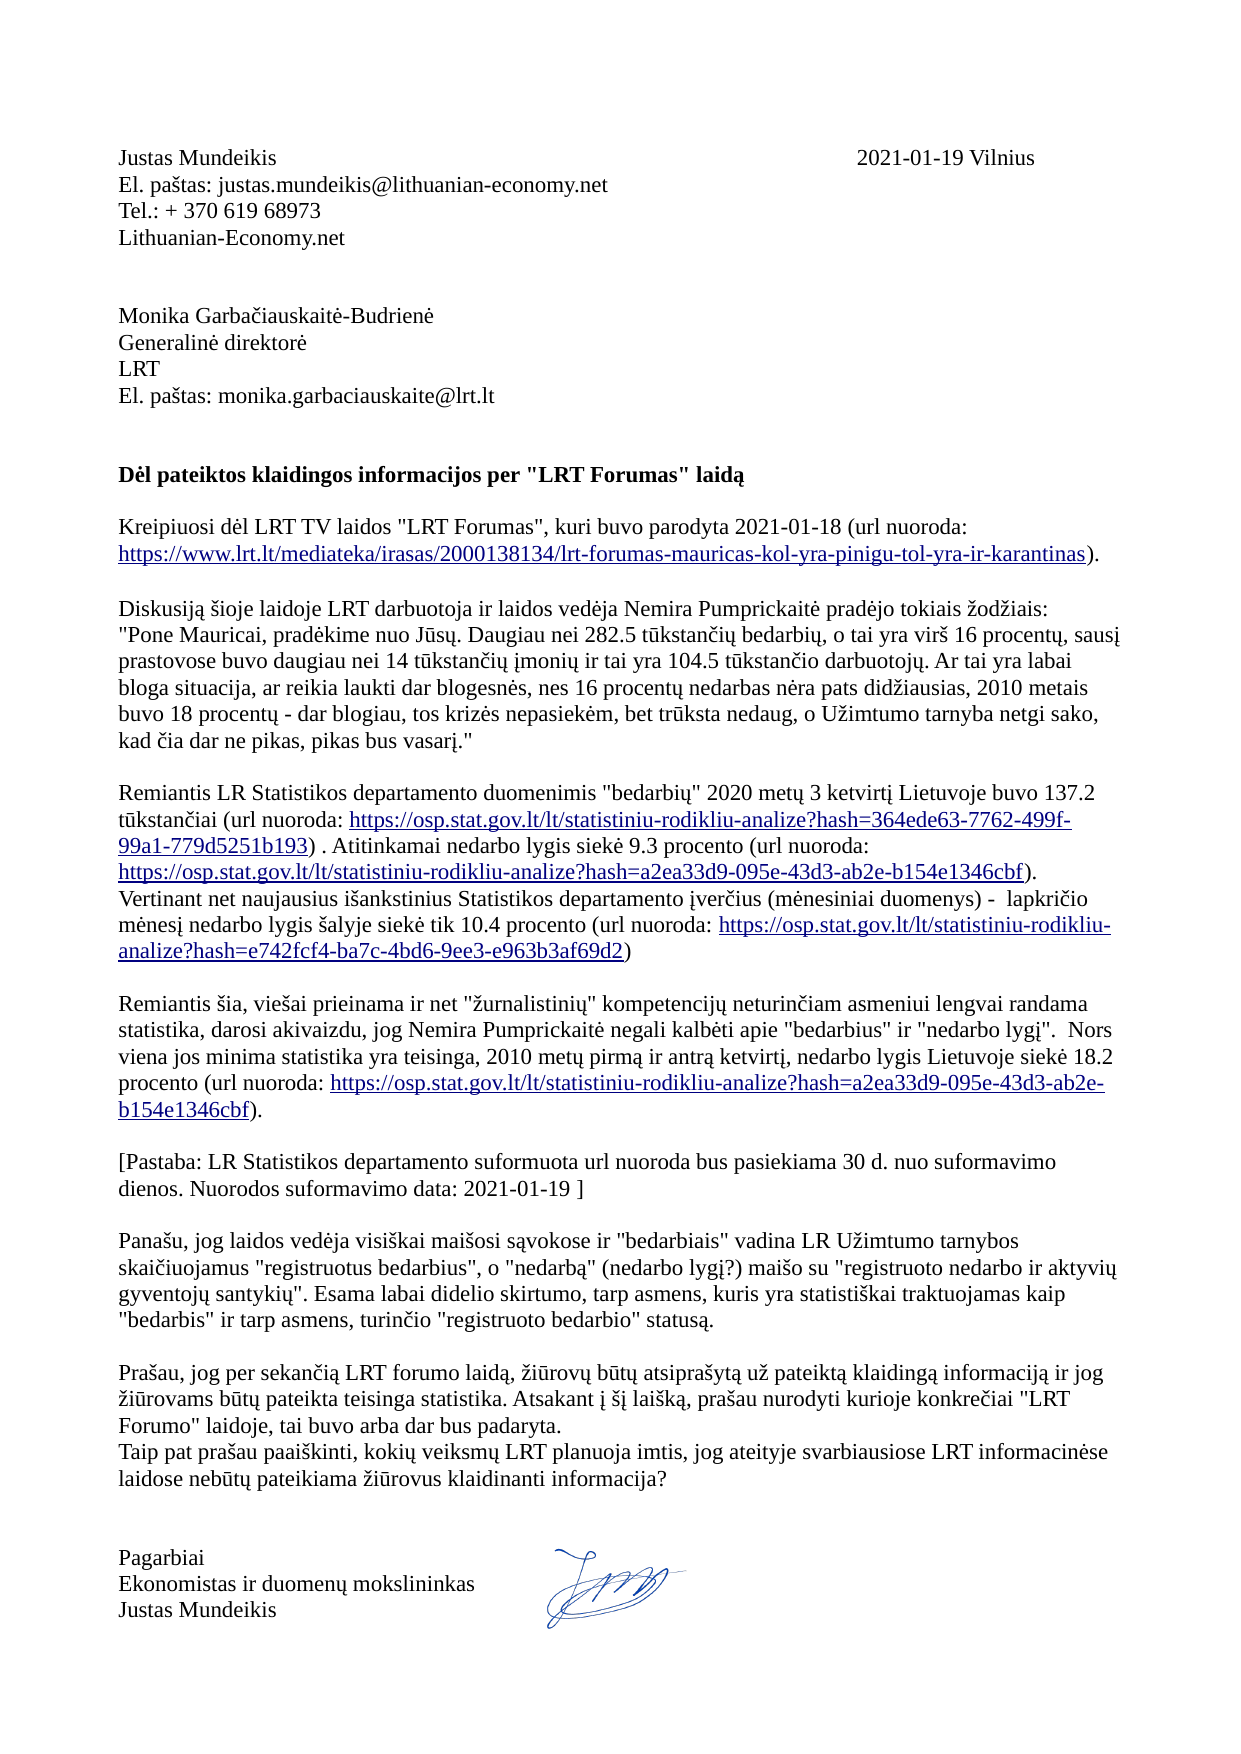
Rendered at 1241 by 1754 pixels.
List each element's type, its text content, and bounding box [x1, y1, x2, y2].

text [727, 1596, 1122, 1623]
text El. paštas: justas.mundeikis@lithuanian-economy.net [118, 171, 1122, 197]
text Taip pat prašau paaiškinti, kokių veiksmų LRT planuoja imtis, jog ateityje svarbiausiose LRT informacinėse laidose nebūtų pateikiama žiūrovus klaidinanti informacija? [118, 1438, 1122, 1491]
text Monika Garbačiauskaitė-Budrienė [118, 303, 1122, 329]
text Justas Mundeikis 2021-01-19 Vilnius [118, 144, 1122, 171]
text Panašu, jog laidos vedėja visiškai maišosi sąvokose ir "bedarbiais" vadina LR Užimtumo tarnybos skaičiuojamus "registruotus bedarbius", o "nedarbą" (nedarbo lygį?) maišo su "registruoto nedarbo ir aktyvių gyventojų santykių". Esama labai didelio skirtumo, tarp asmens, kuris yra statistiškai traktuojamas kaip "bedarbis" ir tarp asmens, turinčio "registruoto bedarbio" statusą. [118, 1227, 1122, 1333]
text LRT [118, 355, 1122, 382]
text Prašau, jog per sekančią LRT forumo laidą, žiūrovų būtų atsiprašytą už pateiktą klaidingą informaciją ir jog žiūrovams būtų pateikta teisinga statistika. Atsakant į šį laišką, prašau nurodyti kurioje konkrečiai "LRT Forumo" laidoje, tai buvo arba dar bus padaryta. [118, 1359, 1122, 1438]
text "Pone Mauricai, pradėkime nuo Jūsų. Daugiau nei 282.5 tūkstančių bedarbių, o tai yra virš 16 procentų, sausį prastovose buvo daugiau nei 14 tūkstančių įmonių ir tai yra 104.5 tūkstančio darbuotojų. Ar tai yra labai bloga situacija, ar reikia laukti dar blogesnės, nes 16 procentų nedarbas nėra pats didžiausias, 2010 metais buvo 18 procentų - dar blogiau, tos krizės nepasiekėm, bet trūksta nedaug, o Užimtumo tarnyba netgi sako, kad čia dar ne pikas, pikas bus vasarį." [118, 621, 1122, 753]
text Ekonomistas ir duomenų mokslininkas [118, 1570, 527, 1596]
text [727, 1570, 1122, 1596]
picture [527, 1548, 727, 1631]
text Justas Mundeikis [118, 1596, 527, 1623]
text Kreipiuosi dėl LRT TV laidos "LRT Forumas", kuri buvo parodyta 2021-01-18 (url nuoroda: https://www.lrt.lt/mediateka/irasas/2000138134/lrt-forumas-mauricas-kol-yra-pinigu-tol-yra-ir-karantinas). [118, 513, 1122, 566]
text Lithuanian-Economy.net [118, 223, 1122, 250]
text Generalinė direktorė [118, 329, 1122, 355]
text Remiantis šia, viešai prieinama ir net "žurnalistinių" kompetencijų neturinčiam asmeniui lengvai randama statistika, darosi akivaizdu, jog Nemira Pumprickaitė negali kalbėti apie "bedarbius" ir "nedarbo lygį". Nors viena jos minima statistika yra teisinga, 2010 metų pirmą ir antrą ketvirtį, nedarbo lygis Lietuvoje siekė 18.2 procento (url nuoroda: https://osp.stat.gov.lt/lt/statistiniu-rodikliu-analize?hash=a2ea33d9-095e-43d3-ab2e-b154e1346cbf). [118, 990, 1122, 1122]
text Dėl pateiktos klaidingos informacijos per "LRT Forumas" laidą [118, 461, 1122, 487]
text [Pastaba: LR Statistikos departamento suformuota url nuoroda bus pasiekiama 30 d. nuo suformavimo dienos. Nuorodos suformavimo data: 2021-01-19 ] [118, 1148, 1122, 1201]
text Remiantis LR Statistikos departamento duomenimis "bedarbių" 2020 metų 3 ketvirtį Lietuvoje buvo 137.2 tūkstančiai (url nuoroda: https://osp.stat.gov.lt/lt/statistiniu-rodikliu-analize?hash=364ede63-7762-499f-99a1-779d5251b193) . Atitinkamai nedarbo lygis siekė 9.3 procento (url nuoroda: https://osp.stat.gov.lt/lt/statistiniu-rodikliu-analize?hash=a2ea33d9-095e-43d3-ab2e-b154e1346cbf). Vertinant net naujausius išankstinius Statistikos departamento įverčius (mėnesiniai duomenys) - lapkričio mėnesį nedarbo lygis šalyje siekė tik 10.4 procento (url nuoroda: https://osp.stat.gov.lt/lt/statistiniu-rodikliu-analize?hash=e742fcf4-ba7c-4bd6-9ee3-e963b3af69d2) [118, 779, 1122, 964]
text El. paštas: monika.garbaciauskaite@lrt.lt [118, 382, 1122, 408]
text Diskusiją šioje laidoje LRT darbuotoja ir laidos vedėja Nemira Pumprickaitė pradėjo tokiais žodžiais: [118, 595, 1122, 621]
text Pagarbiai [118, 1544, 1122, 1570]
text Tel.: + 370 619 68973 [118, 197, 1122, 223]
